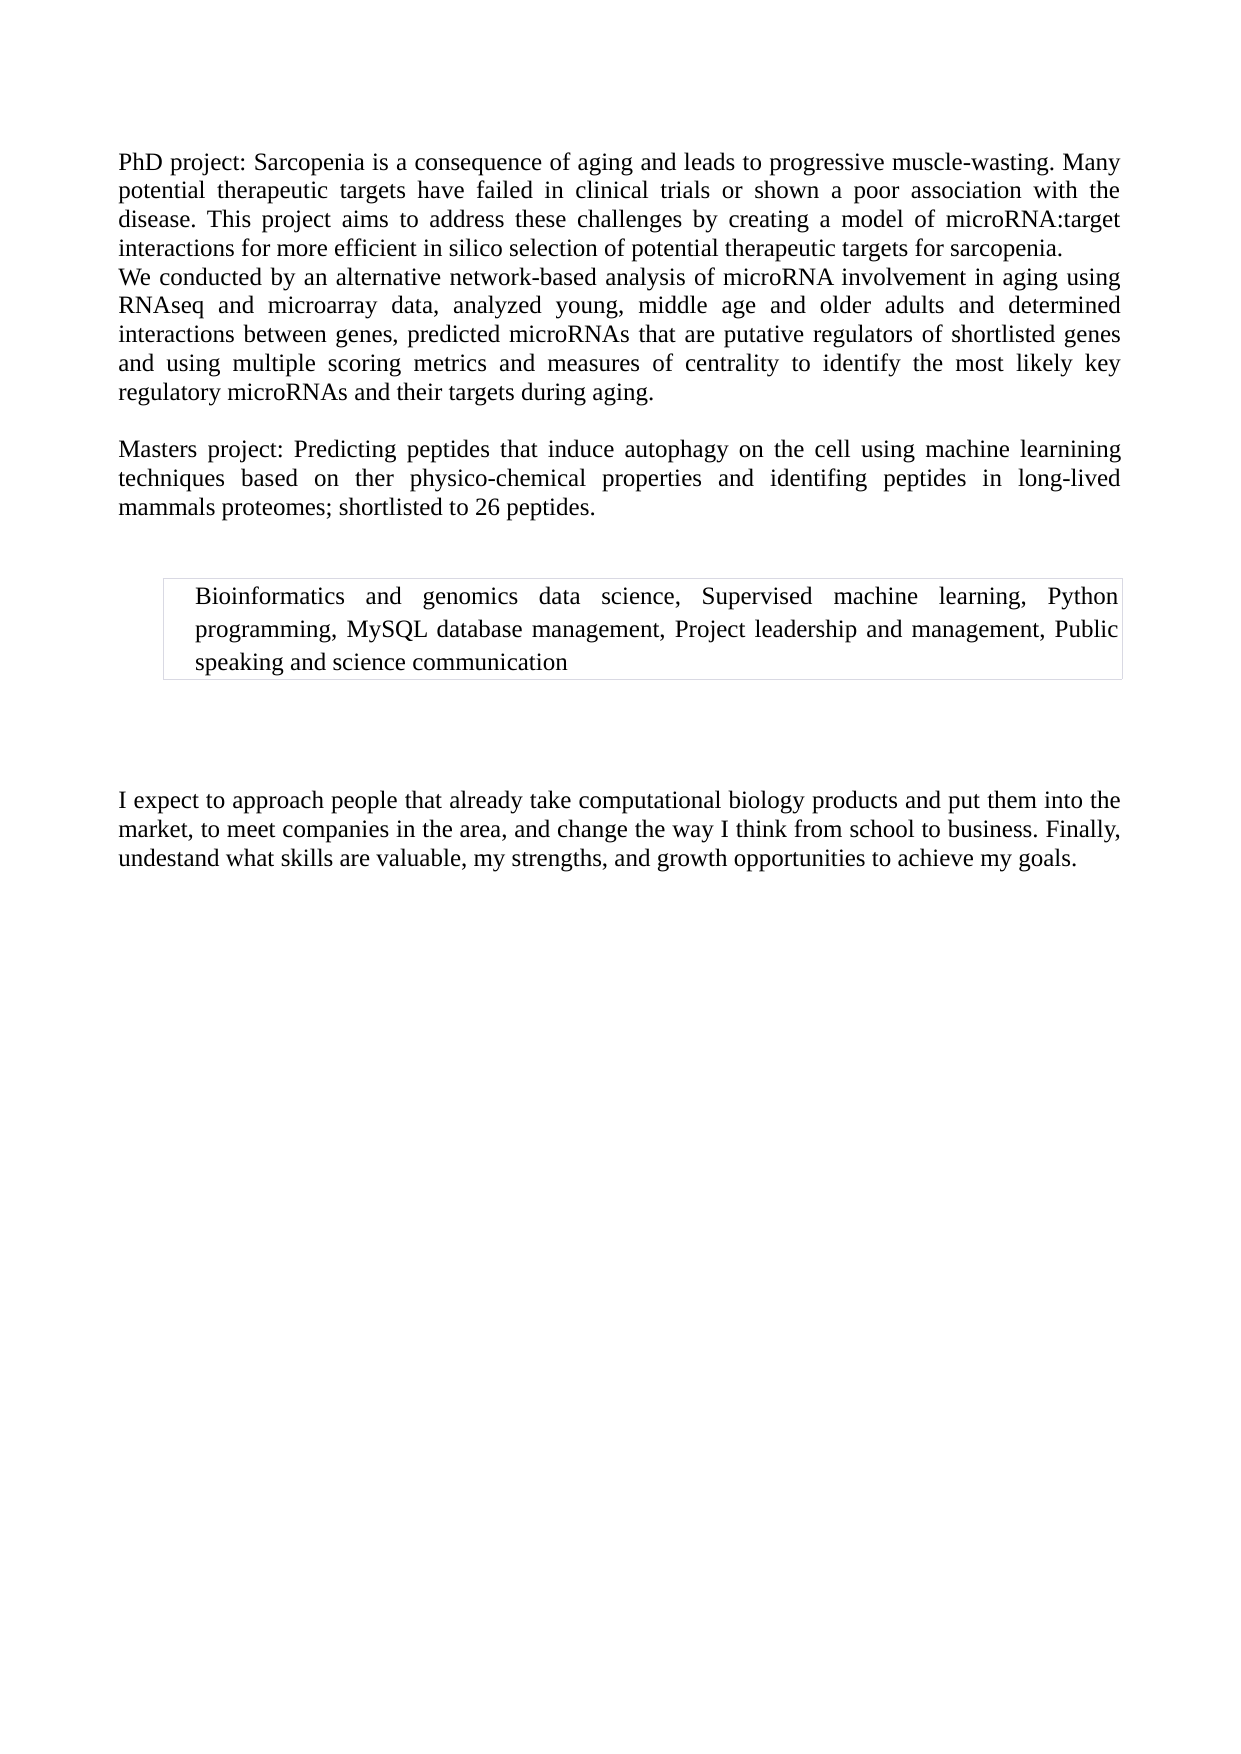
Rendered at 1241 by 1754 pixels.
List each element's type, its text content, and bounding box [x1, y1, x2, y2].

list Bioinformatics and genomics data science, Supervised machine learning, Python programming, MySQL database management, Project leadership and management, Public speaking and science communication [164, 579, 1122, 679]
text Masters project: Predicting peptides that induce autophagy on the cell using machine learnining techniques based on ther physico-chemical properties and identifing peptides in long-lived mammals proteomes; shortlisted to 26 peptides. [118, 434, 1122, 521]
text PhD project: Sarcopenia is a consequence of aging and leads to progressive muscle-wasting. Many potential therapeutic targets have failed in clinical trials or shown a poor association with the disease. This project aims to address these challenges by creating a model of microRNA:target interactions for more efficient in silico selection of potential therapeutic targets for sarcopenia. [118, 147, 1122, 262]
text We conducted by an alternative network-based analysis of microRNA involvement in aging using RNAseq and microarray data, analyzed young, middle age and older adults and determined interactions between genes, predicted microRNAs that are putative regulators of shortlisted genes and using multiple scoring metrics and measures of centrality to identify the most likely key regulatory microRNAs and their targets during aging. [118, 262, 1122, 406]
text I expect to approach people that already take computational biology products and put them into the market, to meet companies in the area, and change the way I think from school to business. Finally, undestand what skills are valuable, my strengths, and growth opportunities to achieve my goals. [118, 785, 1122, 872]
